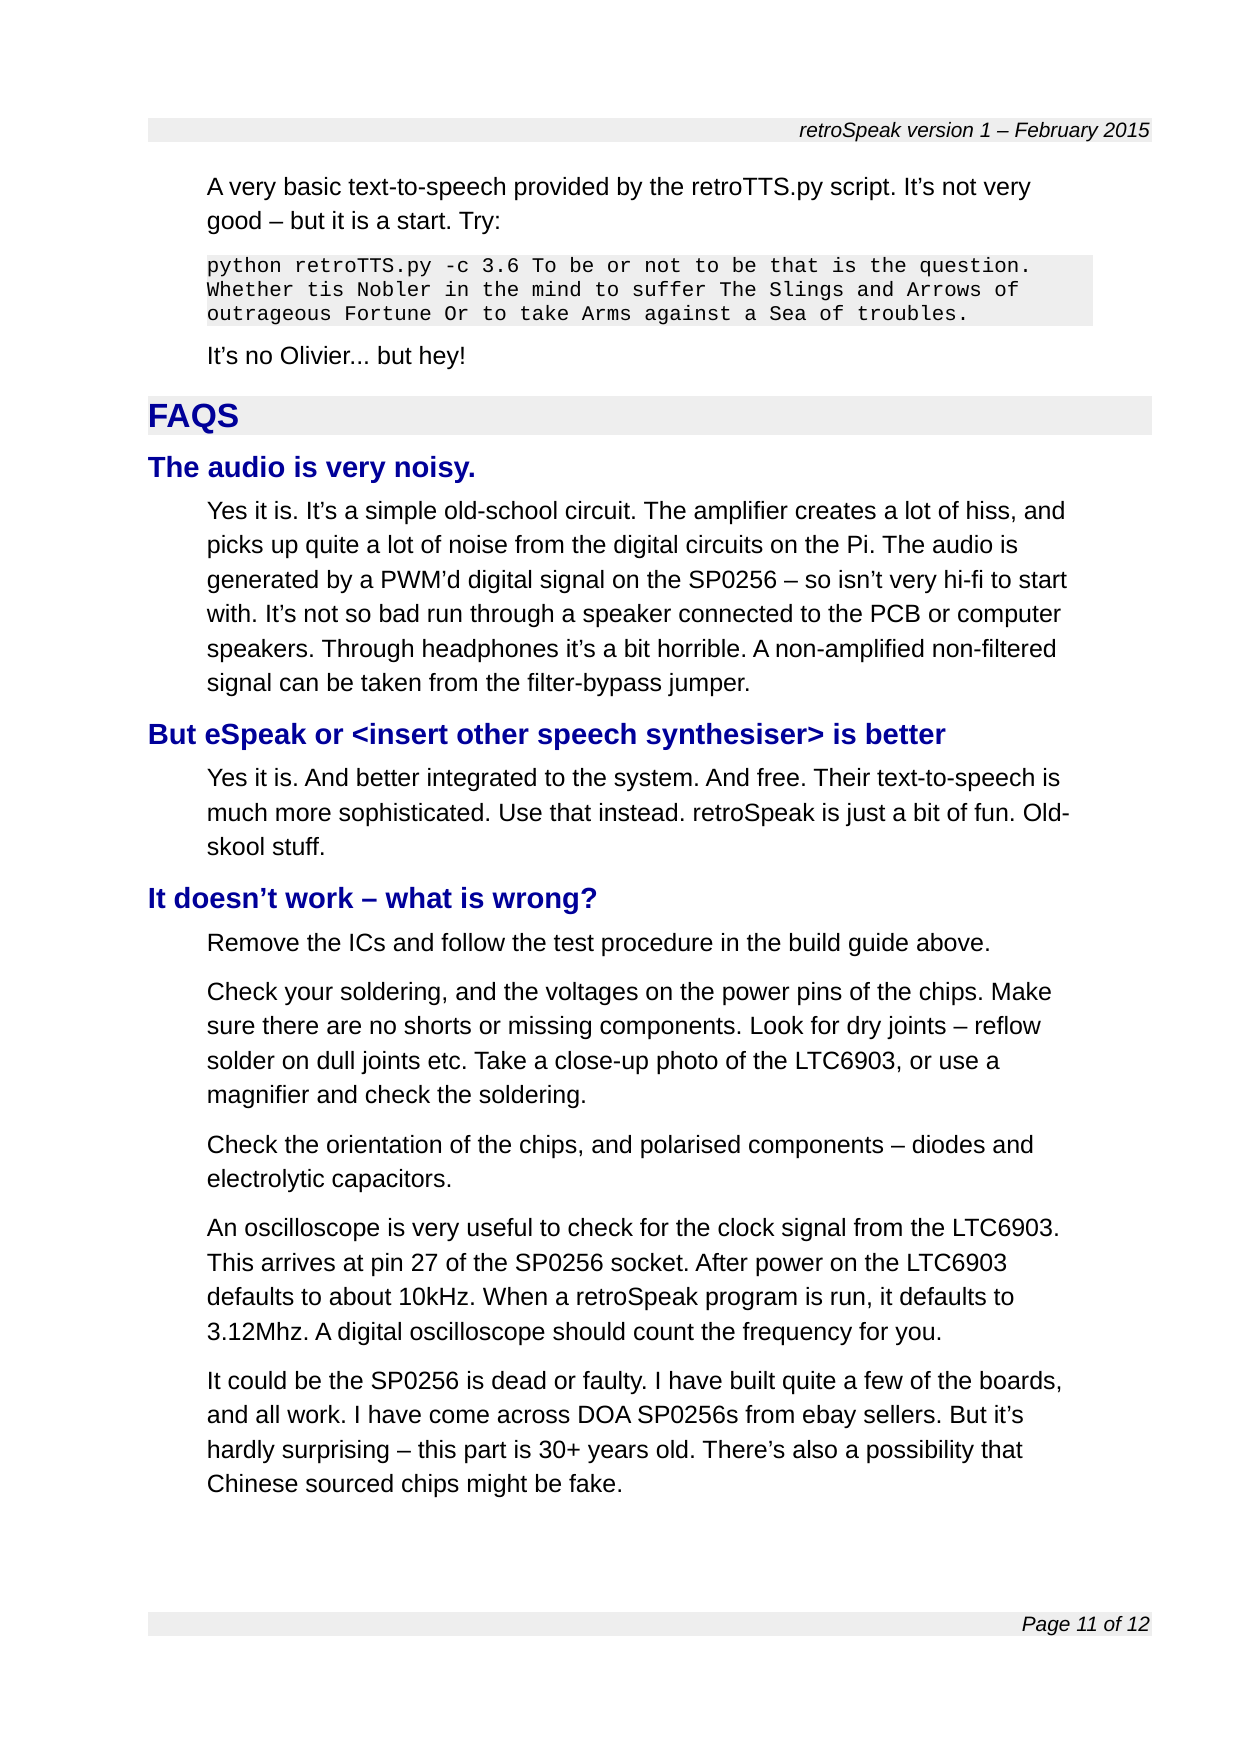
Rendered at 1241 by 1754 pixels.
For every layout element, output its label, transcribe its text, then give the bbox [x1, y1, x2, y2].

text It’s no Olivier... but hey! [207, 341, 1093, 370]
text A very basic text-to-speech provided by the retroTTS.py script. It’s not very good – but it is a start. Try: [207, 172, 1093, 235]
text Check the orientation of the chips, and polarised components – diodes and electrolytic capacitors. [207, 1129, 1093, 1193]
subtitle But eSpeak or <insert other speech synthesiser> is better [148, 717, 1152, 751]
text python retroTTS.py -c 3.6 To be or not to be that is the question. Whether tis Nobler in the mind to suffer The Slings and Arrows of outrageous Fortune Or to take Arms against a Sea of troubles. [207, 255, 1093, 326]
subtitle FAQS [148, 396, 1152, 435]
text Remove the ICs and follow the test procedure in the build guide above. [207, 928, 1093, 956]
text Yes it is. It’s a simple old-school circuit. The amplifier creates a lot of hiss, and picks up quite a lot of noise from the digital circuits on the Pi. The audio is generated by a PWM’d digital signal on the SP0256 – so isn’t very hi-fi to start with. It’s not so bad run through a speaker connected to the PCB or computer speakers. Through headphones it’s a bit horrible. A non-amplified non-filtered signal can be taken from the filter-bypass jumper. [207, 496, 1093, 697]
text Yes it is. And better integrated to the system. And free. Their text-to-speech is much more sophisticated. Use that instead. retroSpeak is just a bit of fun. Old-skool stuff. [207, 763, 1093, 861]
text It could be the SP0256 is dead or faulty. I have built quite a few of the boards, and all work. I have come across DOA SP0256s from ebay sellers. But it’s hardly surprising – this part is 30+ years old. There’s also a possibility that Chinese sourced chips might be fake. [207, 1366, 1093, 1498]
subtitle The audio is very noisy. [148, 449, 1152, 483]
text An oscilloscope is very useful to check for the clock signal from the LTC6903. This arrives at pin 27 of the SP0256 socket. After power on the LTC6903 defaults to about 10kHz. When a retroSpeak program is run, it defaults to 3.12Mhz. A digital oscilloscope should count the frequency for you. [207, 1213, 1093, 1346]
text Check your soldering, and the voltages on the power pins of the chips. Make sure there are no shorts or missing components. Look for dry joints – reflow solder on dull joints etc. Take a close-up photo of the LTC6903, or use a magnifier and check the soldering. [207, 977, 1093, 1109]
subtitle It doesn’t work – what is wrong? [148, 882, 1152, 915]
